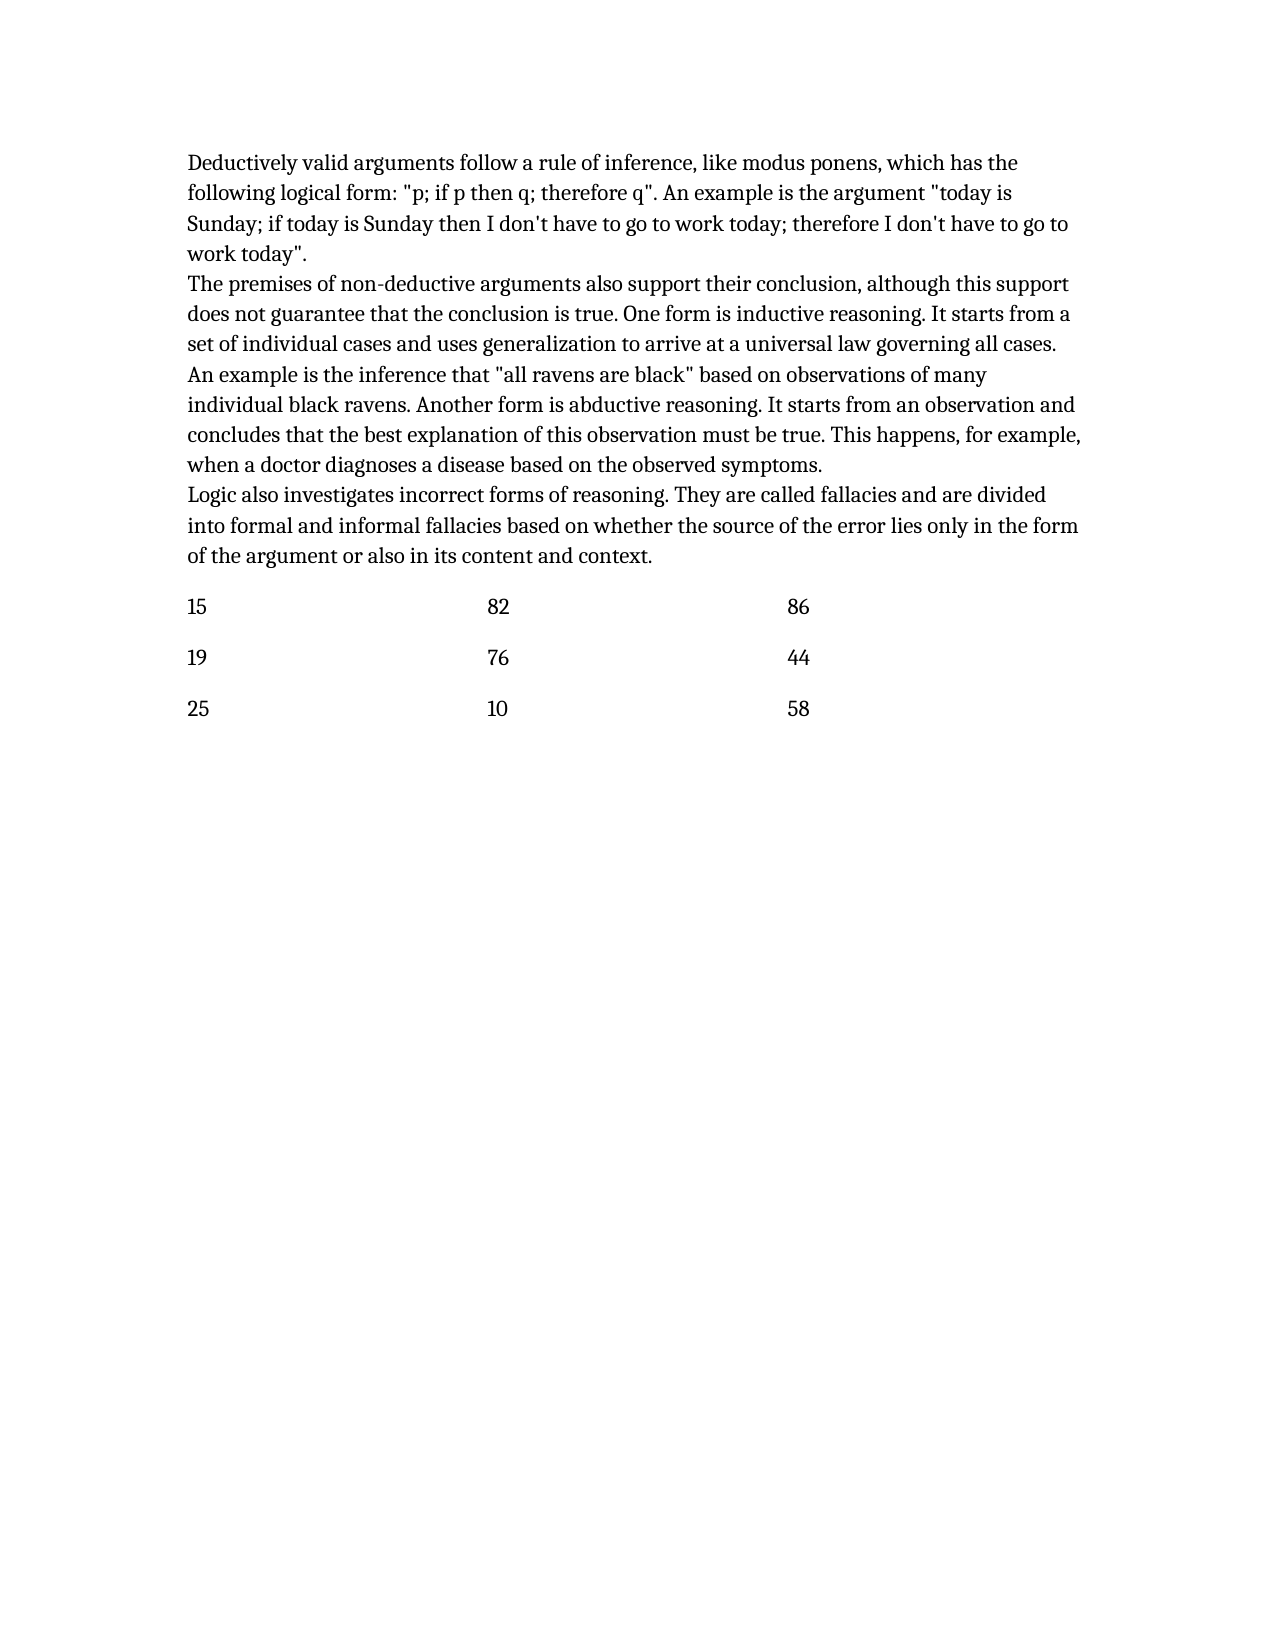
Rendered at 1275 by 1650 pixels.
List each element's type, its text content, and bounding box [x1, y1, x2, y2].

table_header 82 [476, 594, 776, 645]
table_cell 58 [776, 696, 1076, 747]
table_cell 10 [476, 696, 776, 747]
table_cell 25 [176, 696, 476, 747]
table_header 15 [176, 594, 476, 645]
table_cell 76 [476, 645, 776, 696]
table_cell 44 [776, 645, 1076, 696]
table_cell 19 [176, 645, 476, 696]
text Deductively valid arguments follow a rule of inference, like modus ponens, which has the following logical form: "p; if p then q; therefore q". An example is the argument "today is Sunday; if today is Sunday then I don't have to go to work today; therefore I don't have to go to work today". The premises of non-deductive arguments also support their conclusion, although this support does not guarantee that the conclusion is true. One form is inductive reasoning. It starts from a set of individual cases and uses generalization to arrive at a universal law governing all cases. An example is the inference that "all ravens are black" based on observations of many individual black ravens. Another form is abductive reasoning. It starts from an observation and concludes that the best explanation of this observation must be true. This happens, for example, when a doctor diagnoses a disease based on the observed symptoms. Logic also investigates incorrect forms of reasoning. They are called fallacies and are divided into formal and informal fallacies based on whether the source of the error lies only in the form of the argument or also in its content and context. [187, 150, 1087, 569]
table_header 86 [776, 594, 1076, 645]
